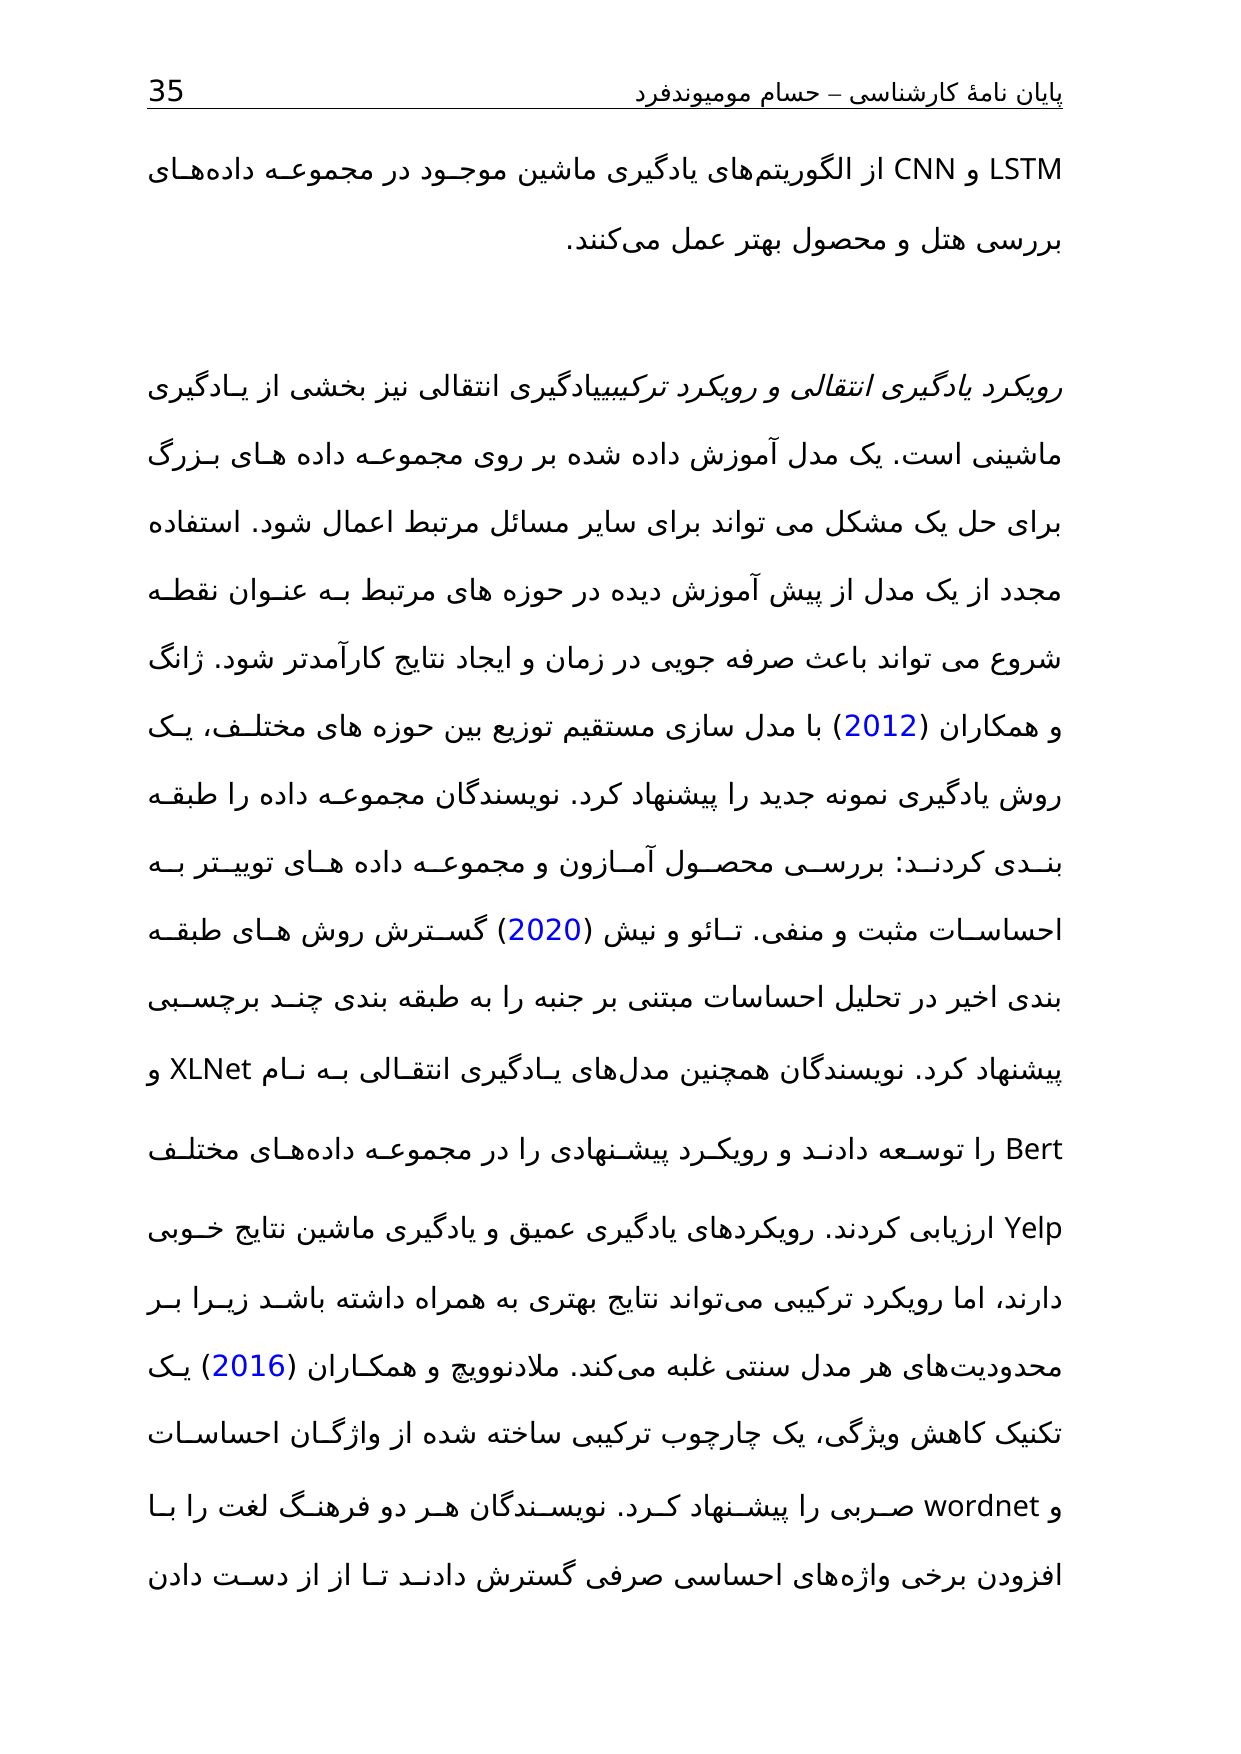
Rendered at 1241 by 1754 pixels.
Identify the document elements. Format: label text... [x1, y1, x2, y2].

text رویکرد یادگیری انتقالی و رویکرد ترکیبییادگیری انتقالی نیز بخشی از یادگیری ماشینی است. یک مدل آموزش داده شده بر روی مجموعه داده های بزرگ برای حل یک مشکل می تواند برای سایر مسائل مرتبط اعمال شود. استفاده مجدد از یک مدل از پیش آموزش دیده در حوزه های مرتبط به عنوان نقطه شروع می تواند باعث صرفه جویی در زمان و ایجاد نتایج کارآمدتر شود. ژانگ و همکاران (2012) با مدل سازی مستقیم توزیع بین حوزه های مختلف، یک روش یادگیری نمونه جدید را پیشنهاد کرد. نویسندگان مجموعه داده را طبقه بندی کردند: بررسی محصول آمازون و مجموعه داده های توییتر به احساسات مثبت و منفی. تائو و نیش (2020) گسترش روش های طبقه بندی اخیر در تحلیل احساسات مبتنی بر جنبه را به طبقه بندی چند برچسبی پیشنهاد کرد. نویسندگان همچنین مدل‌های یادگیری انتقالی به نام XLNet و Bert را توسعه دادند و رویکرد پیشنهادی را در مجموعه داده‌های مختلف Yelp ارزیابی کردند. رویکردهای یادگیری عمیق و یادگیری ماشین نتایج خوبی دارند، اما رویکرد ترکیبی می‌تواند نتایج بهتری به همراه داشته باشد زیرا بر محدودیت‌های هر مدل سنتی غلبه می‌کند. ملادنوویچ و همکاران (2016) یک تکنیک کاهش ویژگی، یک چارچوب ترکیبی ساخته شده از واژگان احساسات و wordnet صربی را پیشنهاد کرد. نویسندگان هر دو فرهنگ لغت را با افزودن برخی واژه‌های احساسی صرفی گسترش دادند تا از از دست دادن اطلاعات مهم در حین ریشه‌گیری جلوگیری کنند. آل امرانی و همکاران (2018) مدل هیبریدی ساخته شده خود را مقایسه کردندSVM و مدل جنگل تصادفی، یعنی RFSVM، در بررسی محصول ama-zon. نویسندگان به این نتیجه رسیدند که RFSVM، با سطح دقت 83.4 درصد، عملکرد بهتری نسبت به SVM با دقت 82.4 درصد و جنگل تصادفی با دقت 81 درصد به صورت جداگانه در مجموعه داده 1000 بررسی دارد. القریوتی و همکاران (2020) ترکیبی از رویکرد مبتنی بر قانون و واژگان دامنه را برای تشخیص احساسات در سطح جنبه برای درک نظرات مردم در مورد برنامه‌های هوشمند دولتی پیشنهاد کرد. نویسندگان به این نتیجه رسیدند که تکنیک پیشنهادی 5 درصد از سایر مدل‌های پایه مبتنی بر واژگان برتری دارد. ری و چاکرابارتی (2020) رویکرد مبتنی بر قانون را برای استخراج جنبه ها با یک مدل یادگیری عمیق 7 لایه CNN برای برچسب گذاری هر جنبه ترکیب کرد. مدل ترکیبی دقت 87 درصدی را به دست آورد، در حالی که مدل‌های منفرد 75 درصد دقت مبتنی بر قانون و 80 درصد دقت با مدل CNN داشتند. [147, 369, 1063, 1592]
text فناوری شبکه برای دسته‌بندی احساسات که شامل ویژگی‌های احساسی، بردارهای وزن ویژگی و پایگاه دانش قبلی است. نویسندگان این مدل را برای بررسی داده های فیلم کرنل به کار بردند. نتایج تجربی این مقاله نشان داد که سطح دقت مدل I در مقایسه با HMM و SVM فوق‌العاده است. پاسوپا و آیوتایا (2019) اعتبارسنجی متقاطع پنج برابری را روی مجموعه داده های داستان کودکان (تایلندی) اجرا کرد و سه مدل یادگیری عمیق به نام های CNN، LSTM و Bi-LSTM را مقایسه کرد. این مدل‌ها با یا بدون ویژگی‌ها اعمال می‌شوند: برچسب‌گذاری POS (تکنیک پیش پردازش برای شناسایی بخش‌های مختلف گفتار). Thai2Vec (جاسازی کلمه آموزش دیده از ویکی پدیا تایلندی)؛ sentic (برای درک احساس کلمه). نویسندگان بهترین عملکرد را در مدل CNN با هر سه ویژگی که قبلا اشاره شد مشاهده کردند. همانطور که قبلاً گفته شد، پلتفرم های رسانه های اجتماعی به عنوان منبع مهمی از داده ها در زمینه تحلیل احساسات عمل می کنند. داده‌های جمع‌آوری‌شده از این سایت‌های اجتماعی به دلیل شیوه نوشتن رایگان کاربران، سر و صدای زیادی دارد. بنابراین، آرورا و کانسال (2019) مدلی به نام Conv-char-Emb را پیشنهاد کرد که می تواند مشکل داده های نویزدار را حل کند و از فضای کوچک حافظه برای جاسازی استفاده کند. برای جاسازی، از شبکه عصبی کانولوشن (CNN) استفاده شده است که از پارامترهای کمتری در نمایش ویژگی استفاده می کند. دشتی پور و همکاران (2020) چارچوب یادگیری عمیق را برای انجام تحلیل احساسات در زبان فارسی پیشنهاد کرد. محققان به این نتیجه رسیدند که شبکه‌های عصبی عمیق مانند LSTM و CNN از الگوریتم‌های یادگیری ماشین موجود در مجموعه داده‌های بررسی هتل و محصول بهتر عمل می‌کنند. [147, 148, 1063, 256]
